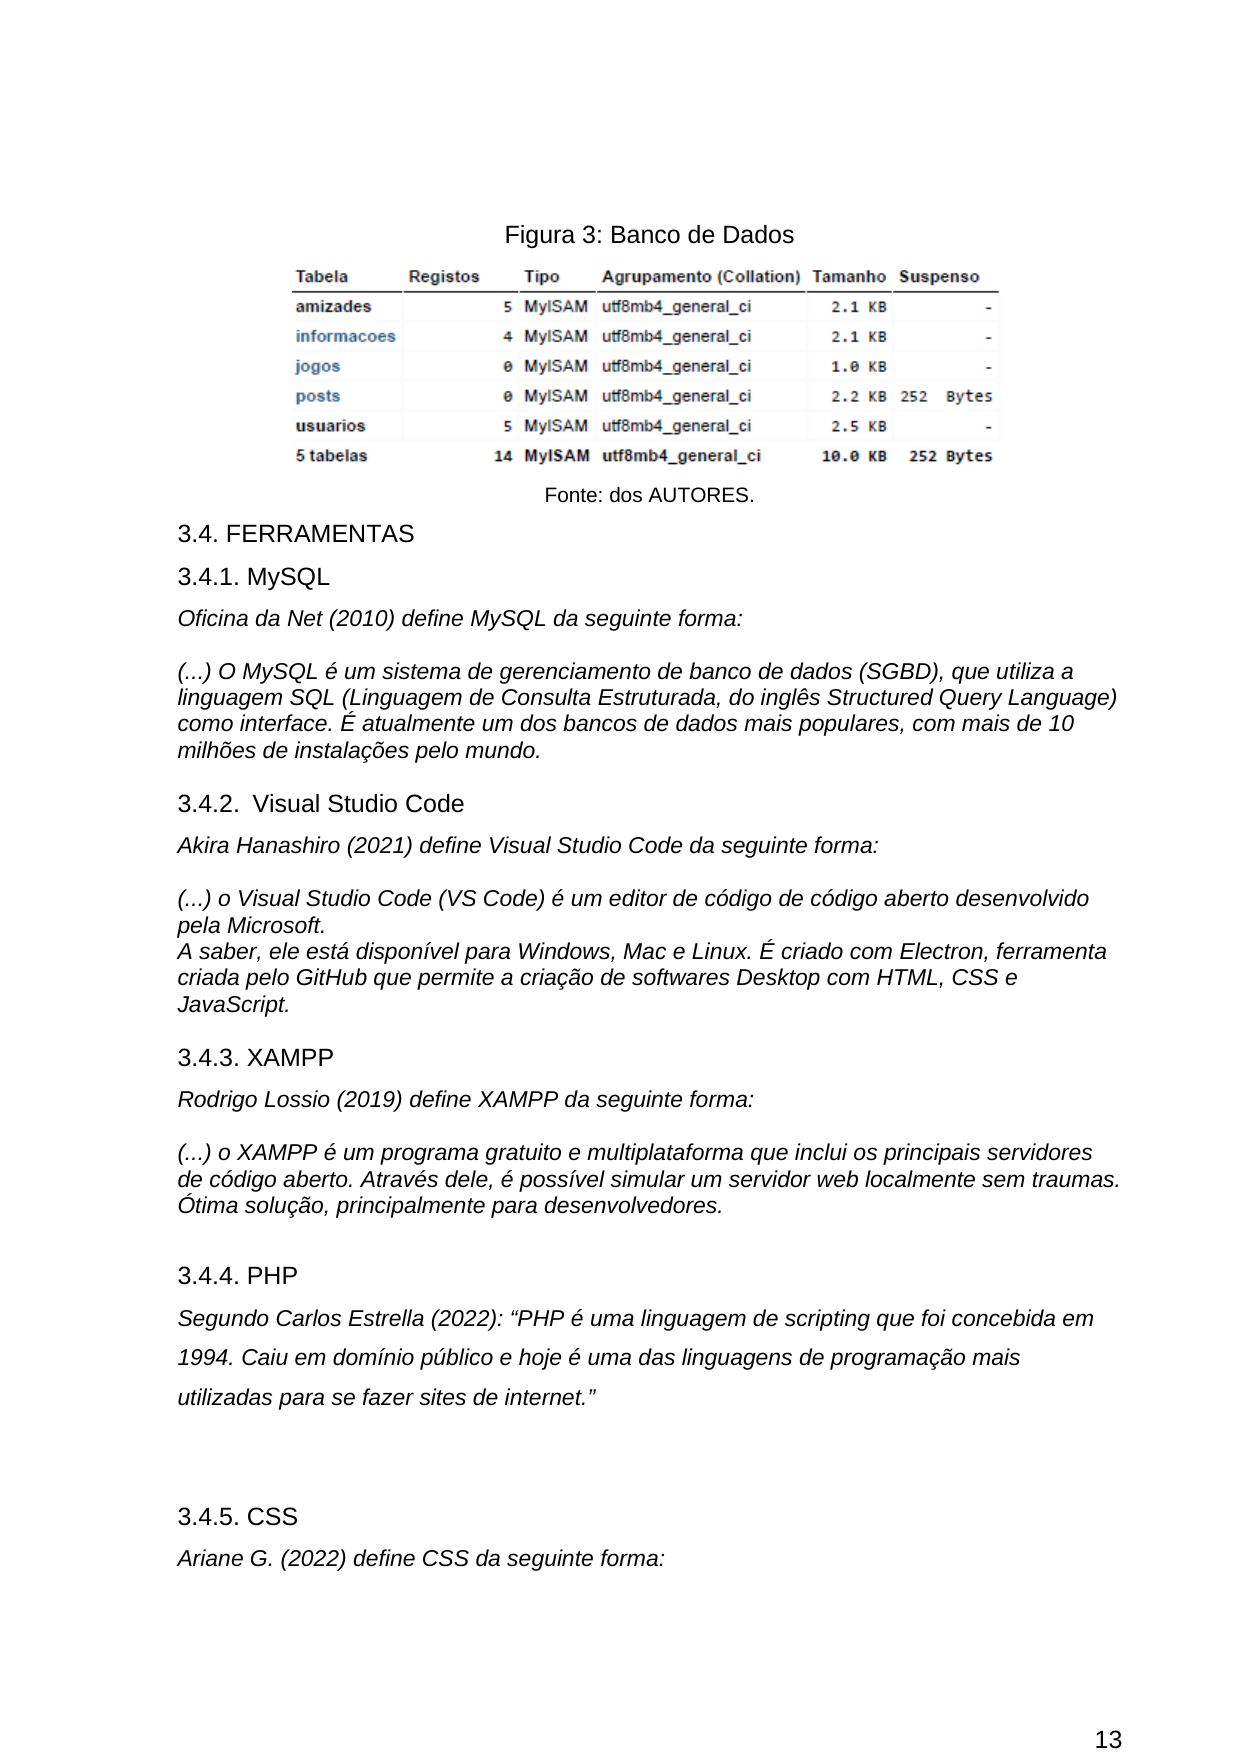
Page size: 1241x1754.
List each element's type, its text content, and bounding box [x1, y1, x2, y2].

text Oficina da Net (2010) define MySQL da seguinte forma: [177, 605, 1122, 631]
text (...) o XAMPP é um programa gratuito e multiplataforma que inclui os principais servidores de código aberto. Através dele, é possível simular um servidor web localmente sem traumas. Ótima solução, principalmente para desenvolvedores. [177, 1139, 1122, 1218]
text 3.4.3. XAMPP [177, 1043, 1122, 1072]
text Segundo Carlos Estrella (2022): “PHP é uma linguagem de scripting que foi concebida em 1994. Caiu em domínio público e hoje é uma das linguagens de programação mais utilizadas para se fazer sites de internet.” [177, 1304, 1122, 1410]
text 3.4.4. PHP [177, 1261, 1122, 1290]
picture [291, 263, 1008, 469]
text 3.4.2. Visual Studio Code [177, 789, 1122, 818]
text Akira Hanashiro (2021) define Visual Studio Code da seguinte forma: [177, 832, 1122, 859]
text (...) o Visual Studio Code (VS Code) é um editor de código de código aberto desenvolvido pela Microsoft. [177, 885, 1122, 938]
text Ariane G. (2022) define CSS da seguinte forma: [177, 1545, 1122, 1571]
text Rodrigo Lossio (2019) define XAMPP da seguinte forma: [177, 1086, 1122, 1113]
text (...) O MySQL é um sistema de gerenciamento de banco de dados (SGBD), que utiliza a linguagem SQL (Linguagem de Consulta Estruturada, do inglês Structured Query Language) como interface. É atualmente um dos bancos de dados mais populares, com mais de 10 milhões de instalações pelo mundo. [177, 658, 1122, 763]
text 3.4.1. MySQL [177, 562, 1122, 591]
text A saber, ele está disponível para Windows, Mac e Linux. É criado com Electron, ferramenta criada pelo GitHub que permite a criação de softwares Desktop com HTML, CSS e JavaScript. [177, 938, 1122, 1017]
text 3.4. FERRAMENTAS [177, 519, 1122, 547]
text Figura 3: Banco de Dados [177, 220, 1122, 249]
text 3.4.5. CSS [177, 1502, 1122, 1531]
text Fonte: dos AUTORES. [177, 483, 1122, 507]
